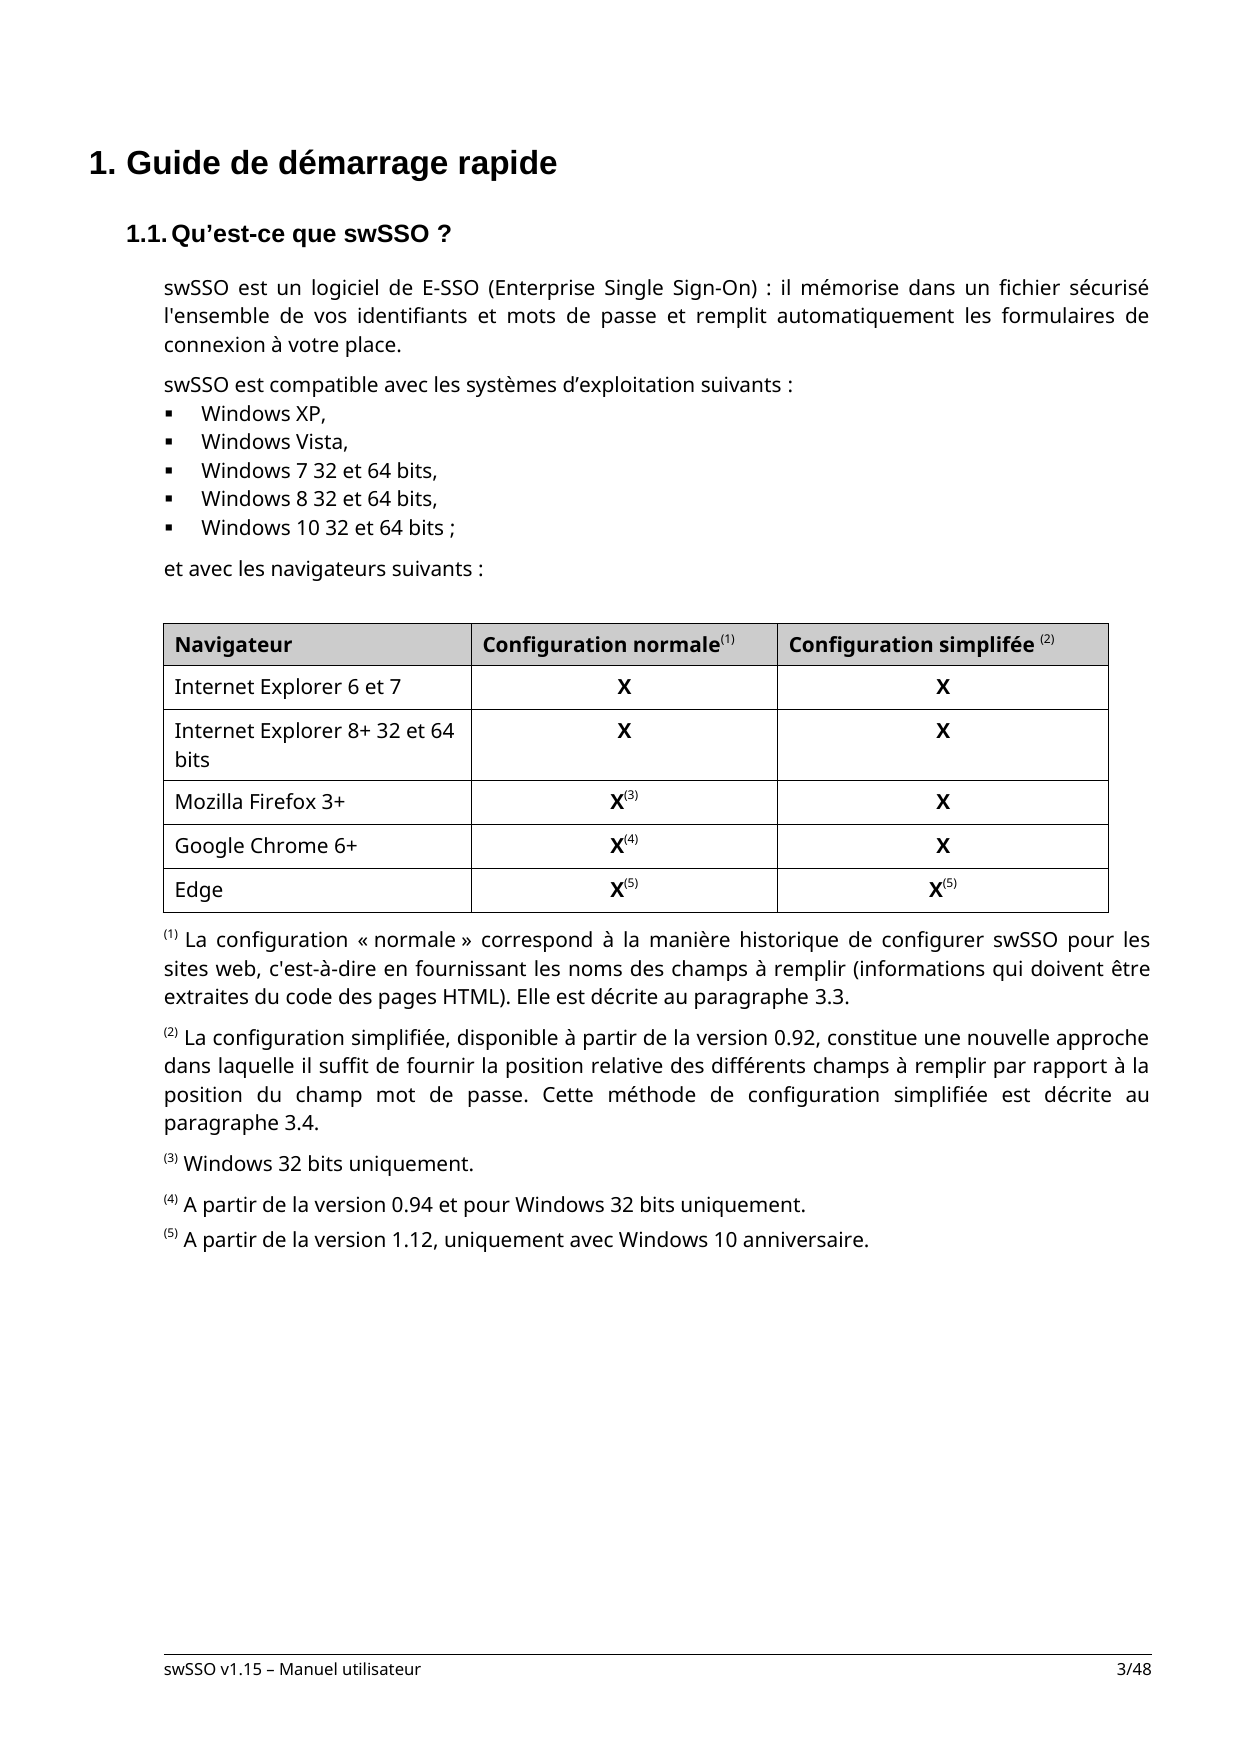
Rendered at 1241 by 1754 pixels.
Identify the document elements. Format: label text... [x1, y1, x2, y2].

text (1) La configuration « normale » correspond à la manière historique de configurer swSSO pour les sites web, c'est-à-dire en fournissant les noms des champs à remplir (informations qui doivent être extraites du code des pages HTML). Elle est décrite au paragraphe 3.3. [164, 925, 1152, 1011]
table_cell X(5) [778, 869, 1108, 912]
table_cell X [472, 666, 777, 709]
text (3) Windows 32 bits uniquement. [164, 1149, 1152, 1178]
table_cell Google Chrome 6+ [164, 825, 471, 868]
table_cell X [472, 710, 777, 779]
table_cell Edge [164, 869, 471, 912]
table_cell Internet Explorer 8+ 32 et 64 bits [164, 710, 471, 779]
table_cell X [778, 710, 1108, 779]
table_header Configuration normale(1) [472, 624, 777, 665]
text swSSO est compatible avec les systèmes d’exploitation suivants : [164, 371, 1152, 399]
table_cell X(3) [472, 781, 777, 824]
text (5) A partir de la version 1.12, uniquement avec Windows 10 anniversaire. [164, 1225, 1152, 1253]
subtitle Qu’est-ce que swSSO ? [126, 219, 1152, 248]
table_header Navigateur [164, 624, 471, 665]
table_cell Mozilla Firefox 3+ [164, 781, 471, 824]
list Windows Vista, [164, 427, 1152, 456]
table_cell X [778, 666, 1108, 709]
table_header Configuration simplifée (2) [778, 624, 1108, 665]
list Windows 7 32 et 64 bits, [164, 456, 1152, 484]
text (4) A partir de la version 0.94 et pour Windows 32 bits uniquement. [164, 1190, 1152, 1219]
table_cell X(5) [472, 869, 777, 912]
table_cell X(4) [472, 825, 777, 868]
subtitle Guide de démarrage rapide [89, 143, 1152, 182]
list Windows 8 32 et 64 bits, [164, 484, 1152, 513]
list Windows XP, [164, 399, 1152, 427]
table_cell Internet Explorer 6 et 7 [164, 666, 471, 709]
table_cell X [778, 825, 1108, 868]
text et avec les navigateurs suivants : [164, 554, 1152, 582]
text swSSO est un logiciel de E-SSO (Enterprise Single Sign-On) : il mémorise dans un fichier sécurisé l'ensemble de vos identifiants et mots de passe et remplit automatiquement les formulaires de connexion à votre place. [164, 273, 1152, 358]
list Windows 10 32 et 64 bits ; [164, 513, 1152, 541]
table_cell X [778, 781, 1108, 824]
text (2) La configuration simplifiée, disponible à partir de la version 0.92, constitue une nouvelle approche dans laquelle il suffit de fournir la position relative des différents champs à remplir par rapport à la position du champ mot de passe. Cette méthode de configuration simplifiée est décrite au paragraphe 3.4. [164, 1023, 1152, 1137]
